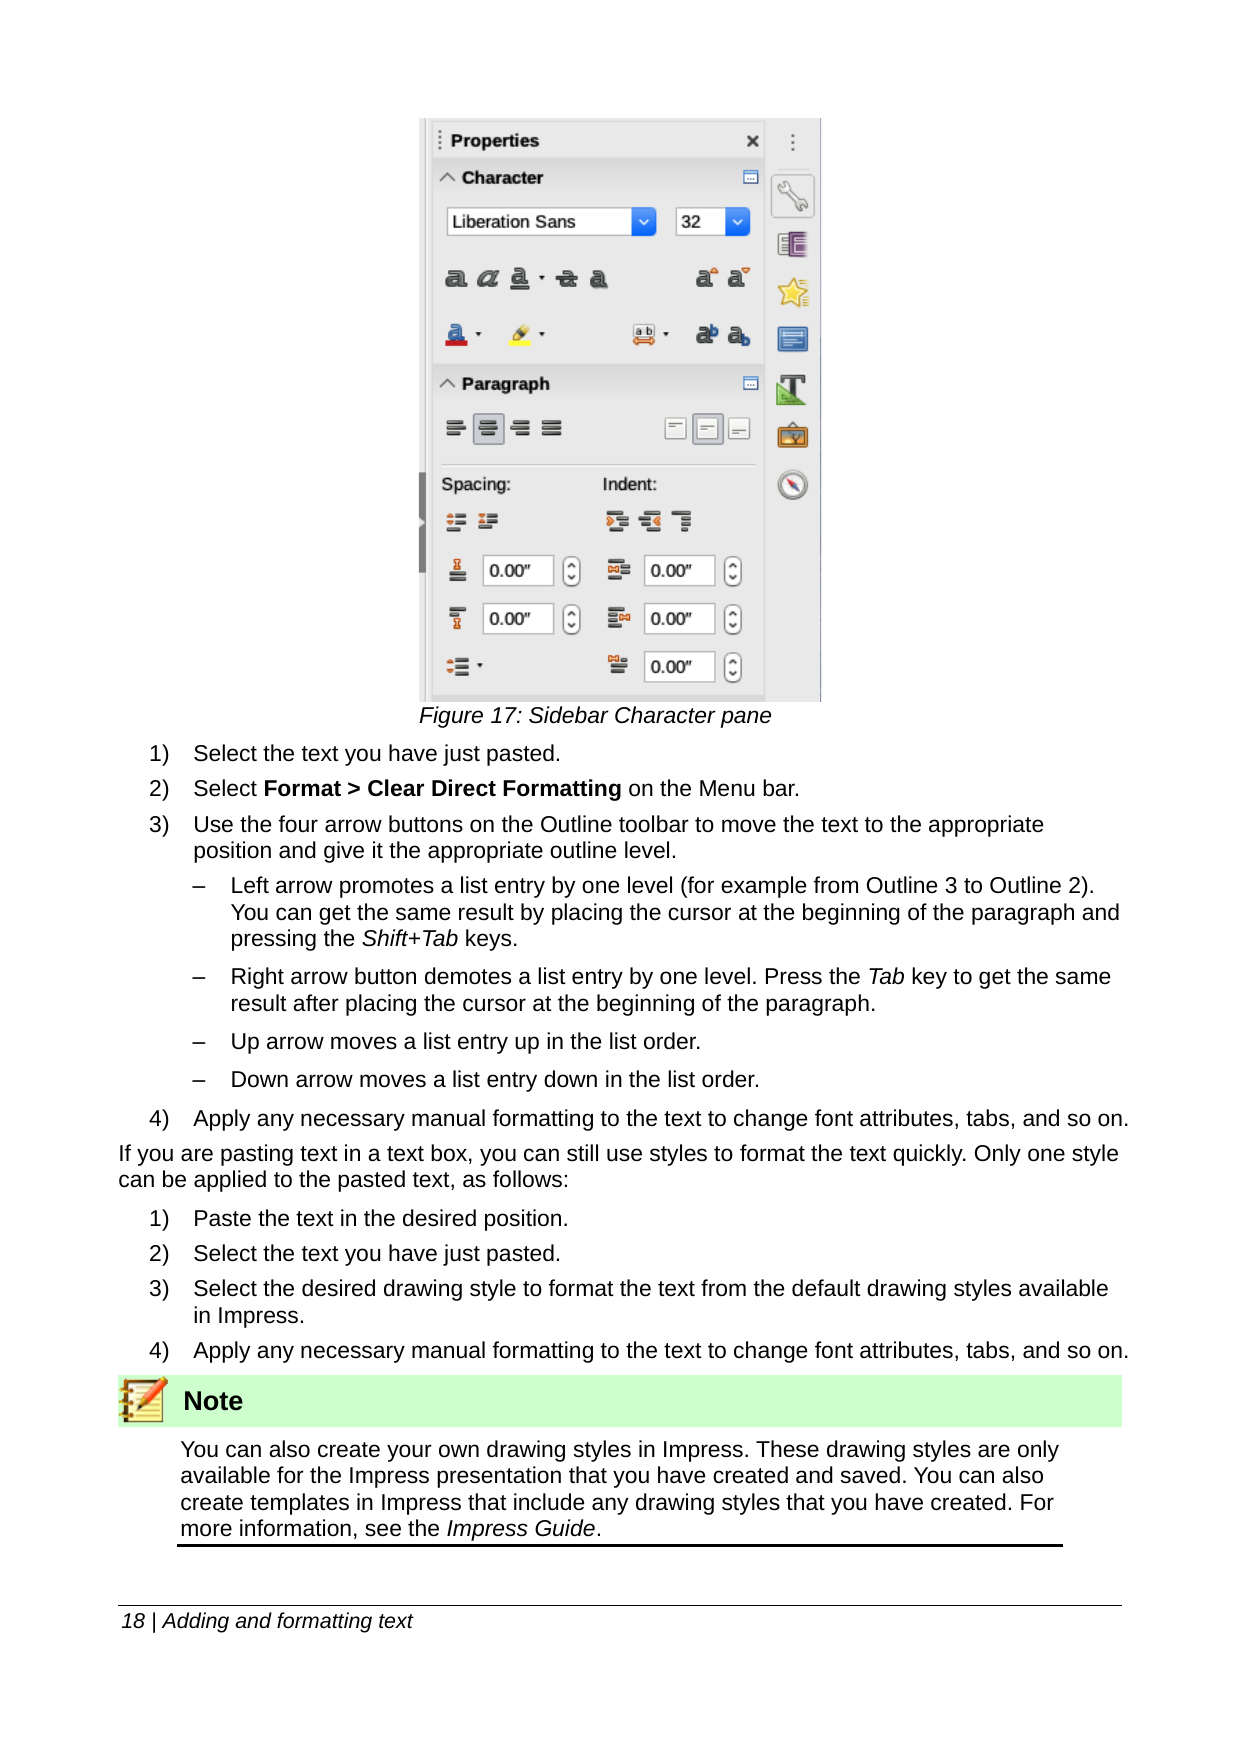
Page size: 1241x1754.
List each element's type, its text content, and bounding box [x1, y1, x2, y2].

list Select Format > Clear Direct Formatting on the Menu bar. [169, 775, 1122, 802]
list Select the desired drawing style to format the text from the default drawing styles available in Impress. [169, 1275, 1122, 1328]
list Left arrow promotes a list entry by one level (for example from Outline 3 to Outline 2). You can get the same result by placing the cursor at the beginning of the paragraph and pressing the Shift+Tab keys. [192, 872, 1122, 951]
list Right arrow button demotes a list entry by one level. Press the Tab key to get the same result after placing the cursor at the beginning of the paragraph. [192, 963, 1122, 1016]
picture [418, 118, 822, 702]
list If you are pasting text in a text box, you can still use styles to format the text quickly. Only one style can be applied to the pasted text, as follows: [118, 1140, 1122, 1192]
list Up arrow moves a list entry up in the list order. [192, 1028, 1122, 1054]
text Figure 17: Sidebar Character pane [419, 702, 821, 728]
list Apply any necessary manual formatting to the text to change font attributes, tabs, and so on. [169, 1337, 1134, 1363]
subtitle Note [118, 1375, 1122, 1427]
picture [119, 1375, 170, 1426]
list Down arrow moves a list entry down in the list order. [192, 1066, 1122, 1092]
list Paste the text in the desired position. [169, 1205, 1122, 1231]
list Select the text you have just pasted. [169, 1240, 1122, 1266]
text You can also create your own drawing styles in Impress. These drawing styles are only available for the Impress presentation that you have created and saved. You can also create templates in Impress that include any drawing styles that you have created. For more information, see the Impress Guide. [177, 1433, 1063, 1544]
list Use the four arrow buttons on the Outline toolbar to move the text to the appropriate position and give it the appropriate outline level. [169, 811, 1122, 863]
list Select the text you have just pasted. [169, 740, 1122, 766]
list Apply any necessary manual formatting to the text to change font attributes, tabs, and so on. [169, 1104, 1134, 1131]
